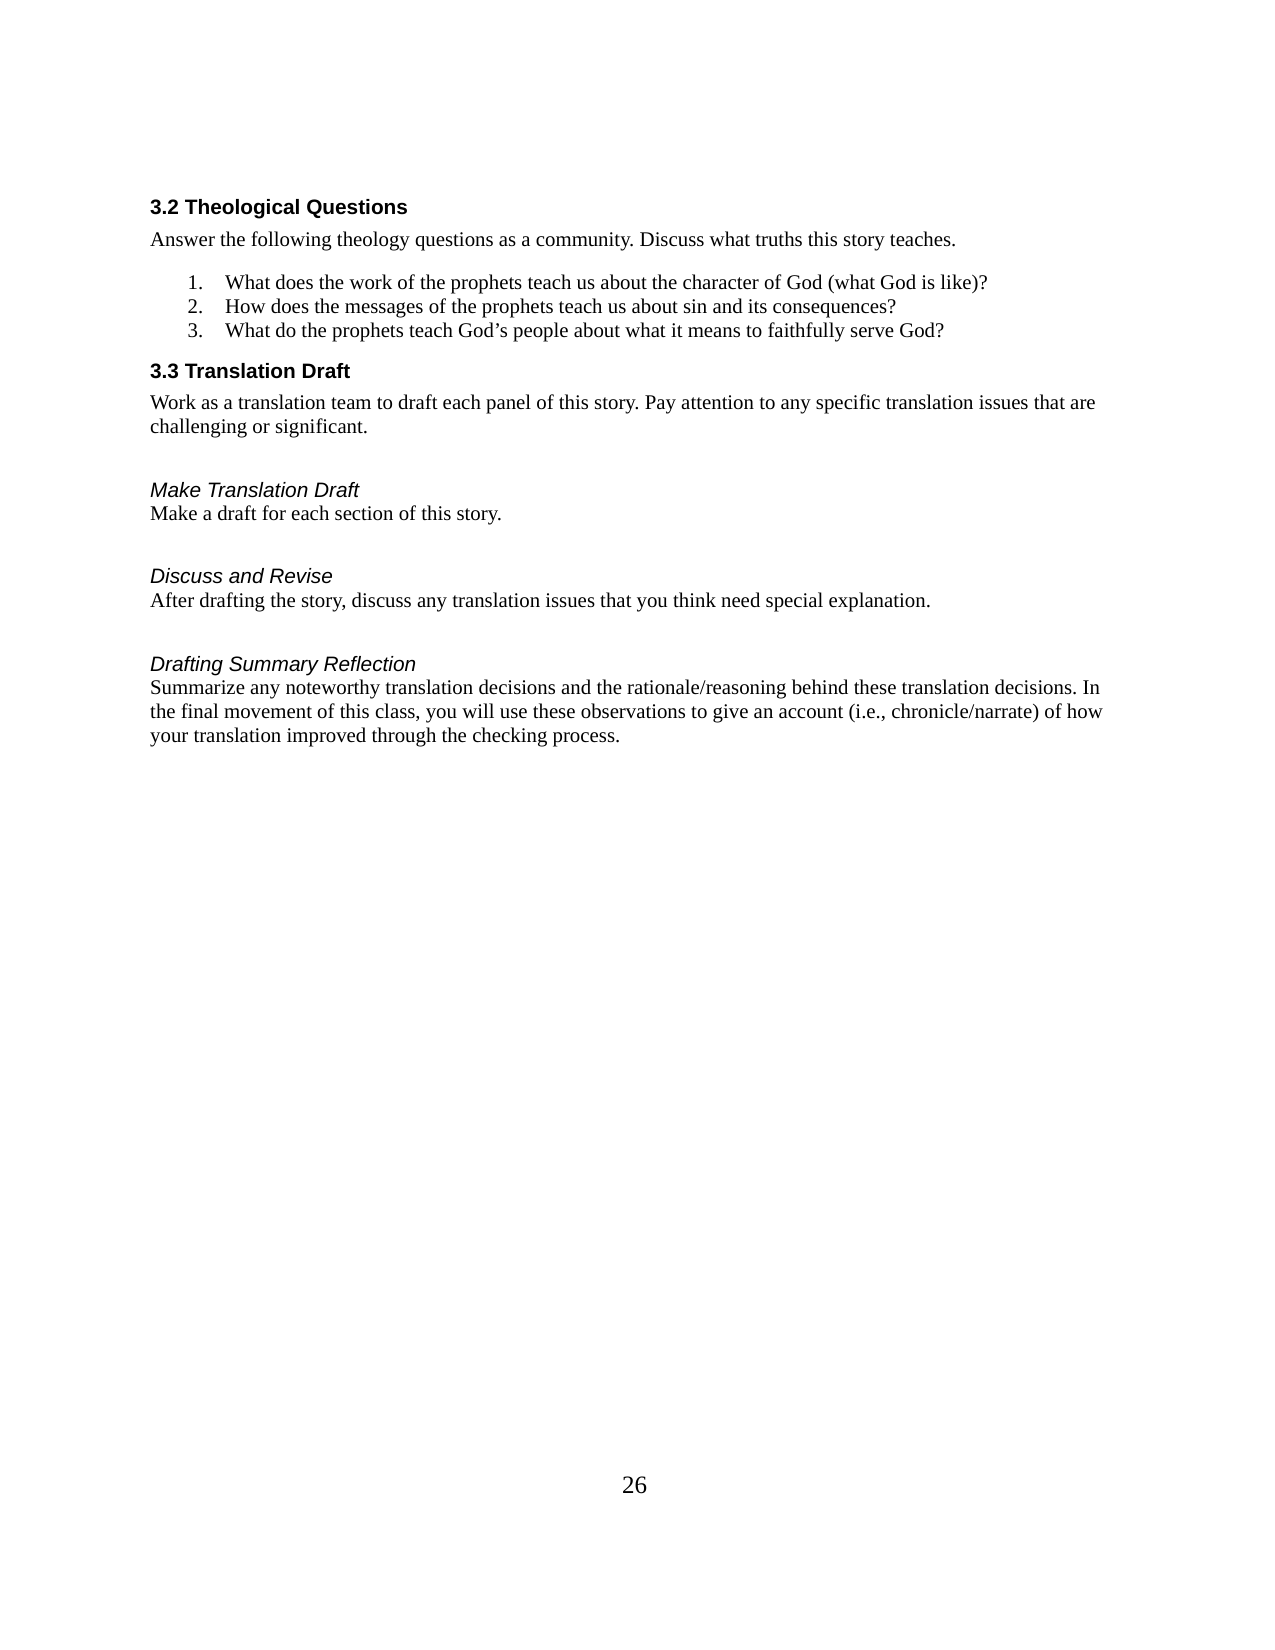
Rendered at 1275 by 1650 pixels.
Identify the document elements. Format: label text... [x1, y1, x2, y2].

list What do the prophets teach God’s people about what it means to faithfully serve God? [187, 318, 1125, 342]
text Make a draft for each section of this story. [150, 501, 1125, 525]
list What does the work of the prophets teach us about the character of God (what God is like)? [187, 270, 1125, 294]
subtitle 3.2 Theological Questions [150, 195, 1125, 219]
subtitle Discuss and Revise [150, 564, 1125, 588]
subtitle Drafting Summary Reflection [150, 651, 1125, 675]
text After drafting the story, discuss any translation issues that you think need special explanation. [150, 588, 1125, 612]
subtitle Make Translation Draft [150, 477, 1125, 501]
text Answer the following theology questions as a community. Discuss what truths this story teaches. [150, 227, 1125, 251]
subtitle 3.3 Translation Draft [150, 359, 1125, 383]
list How does the messages of the prophets teach us about sin and its consequences? [187, 294, 1125, 318]
text Work as a translation team to draft each panel of this story. Pay attention to any specific translation issues that are challenging or significant. [150, 390, 1125, 438]
text Summarize any noteworthy translation decisions and the rationale/reasoning behind these translation decisions. In the final movement of this class, you will use these observations to give an account (i.e., chronicle/narrate) of how your translation improved through the checking process. [150, 675, 1125, 747]
